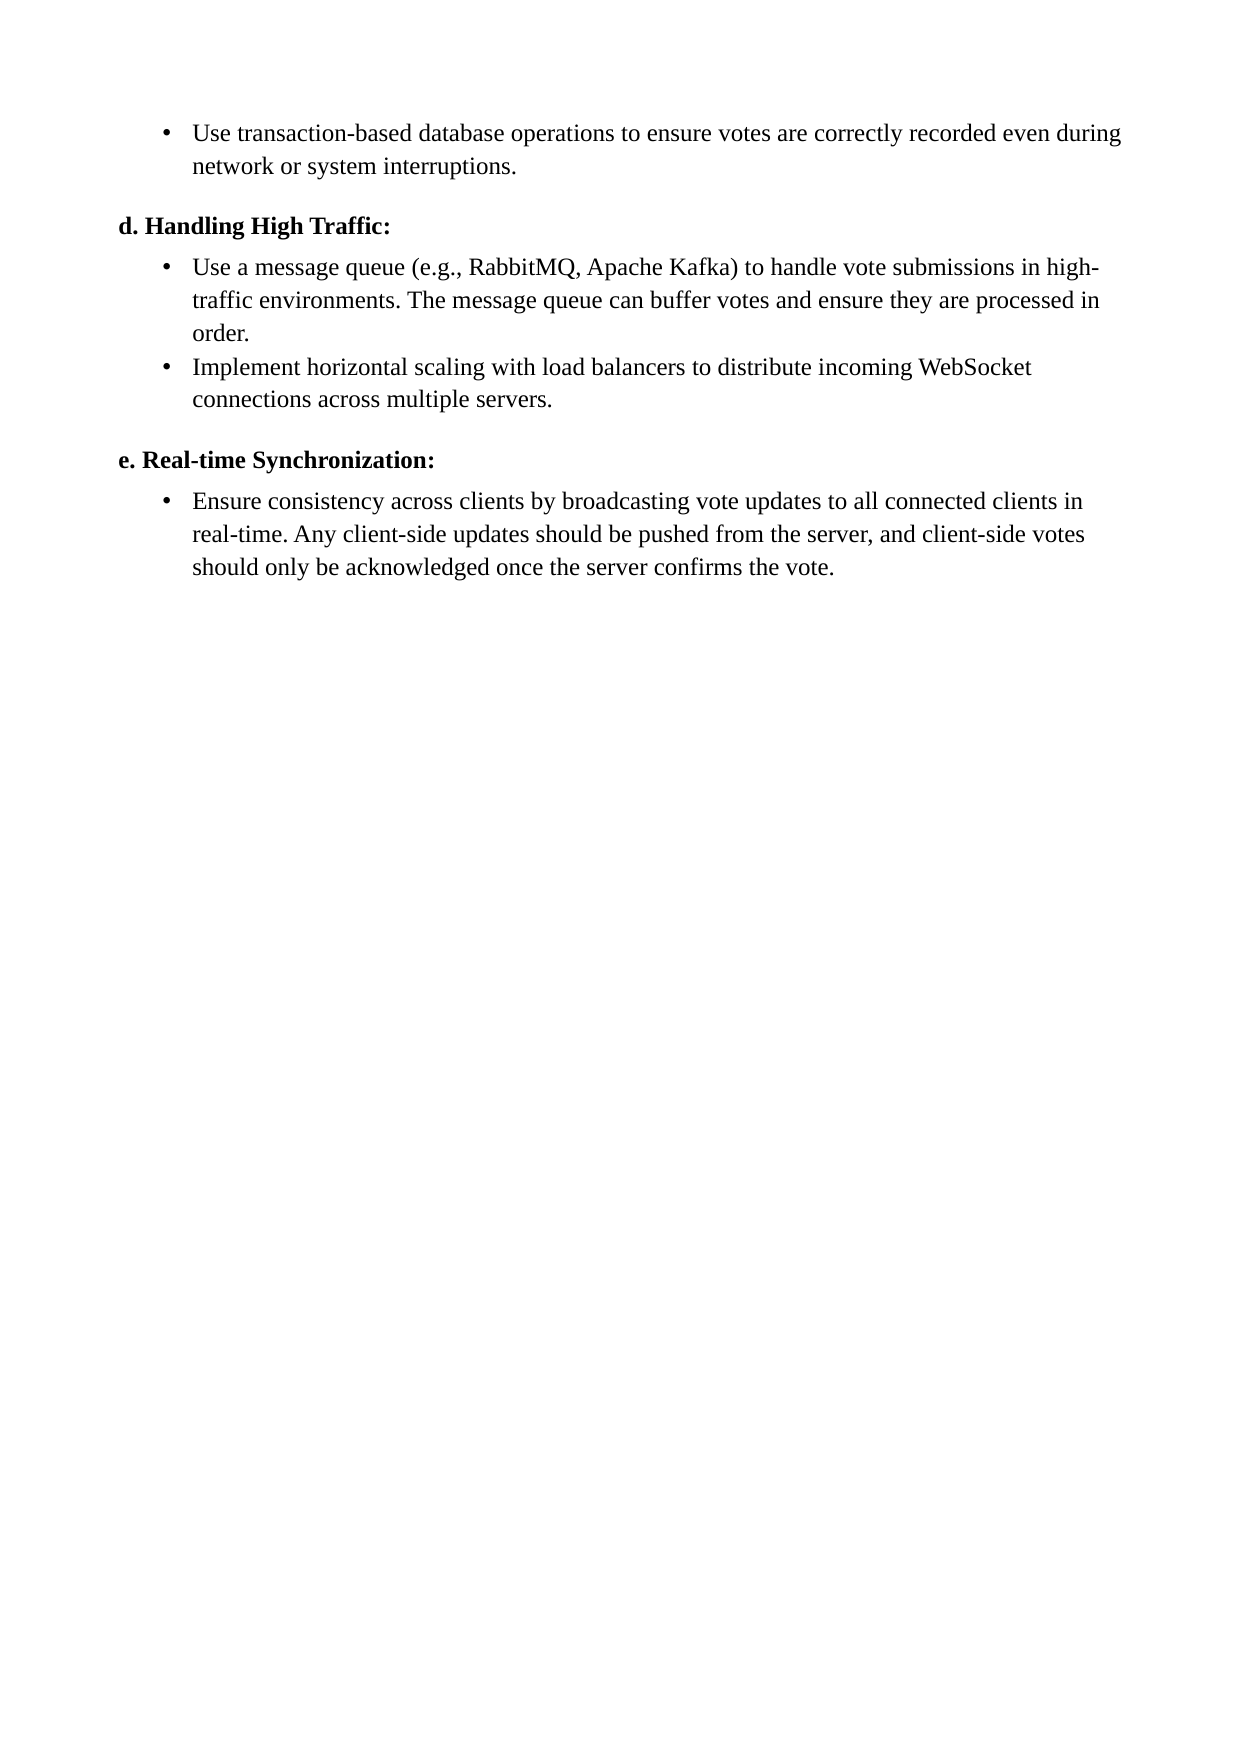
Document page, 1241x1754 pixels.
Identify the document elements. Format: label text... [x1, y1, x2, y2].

list Implement horizontal scaling with load balancers to distribute incoming WebSocket connections across multiple servers. [162, 352, 1122, 413]
list Use transaction-based database operations to ensure votes are correctly recorded even during network or system interruptions. [162, 118, 1122, 180]
subtitle d. Handling High Traffic: [118, 211, 1122, 240]
list Use a message queue (e.g., RabbitMQ, Apache Kafka) to handle vote submissions in high-traffic environments. The message queue can buffer votes and ensure they are processed in order. [162, 252, 1122, 347]
list Ensure consistency across clients by broadcasting vote updates to all connected clients in real-time. Any client-side updates should be pushed from the server, and client-side votes should only be acknowledged once the server confirms the vote. [162, 486, 1122, 581]
subtitle e. Real-time Synchronization: [118, 445, 1122, 473]
